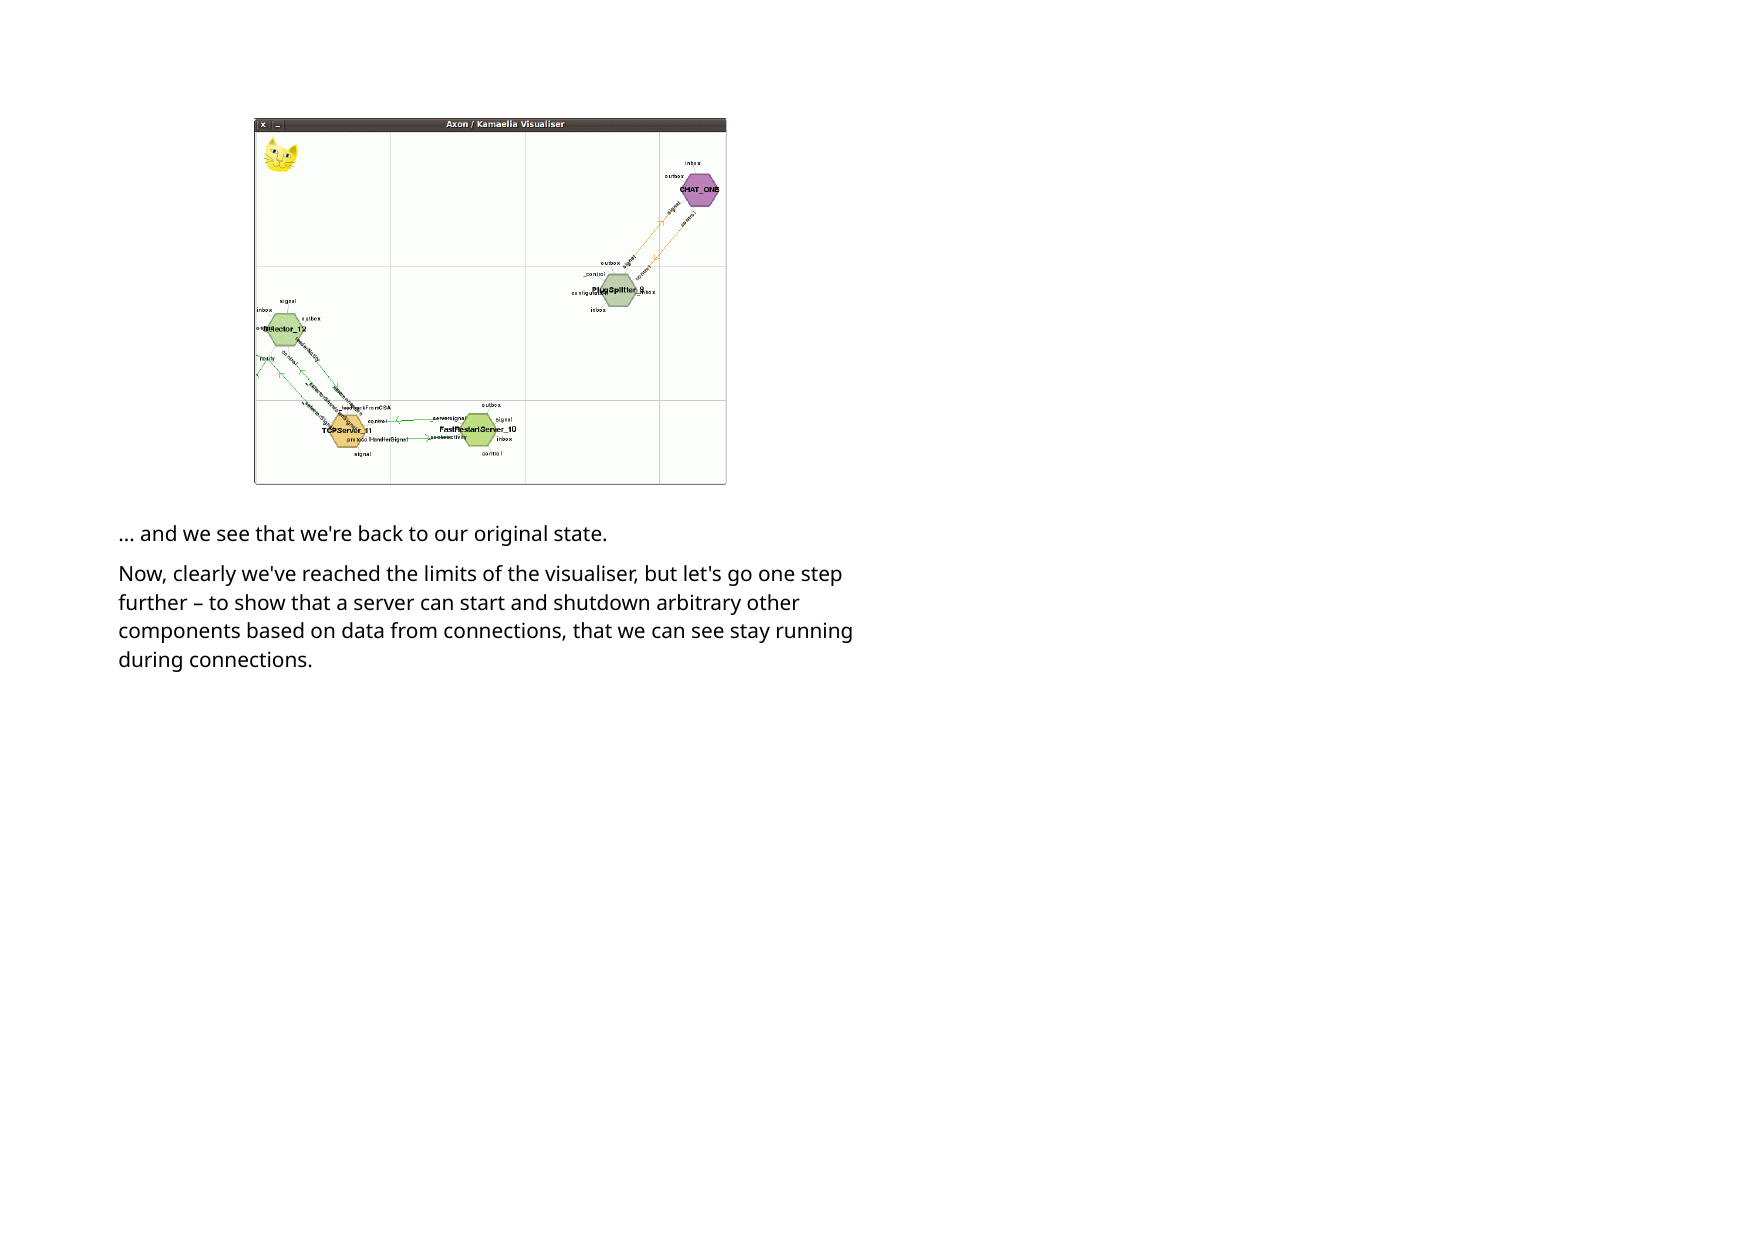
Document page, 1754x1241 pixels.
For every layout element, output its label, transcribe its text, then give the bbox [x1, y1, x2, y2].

picture [254, 118, 727, 485]
text … and we see that we're back to our original state. [118, 519, 862, 548]
text Now, clearly we've reached the limits of the visualiser, but let's go one step further – to show that a server can start and shutdown arbitrary other components based on data from connections, that we can see stay running during connections. [118, 559, 862, 673]
